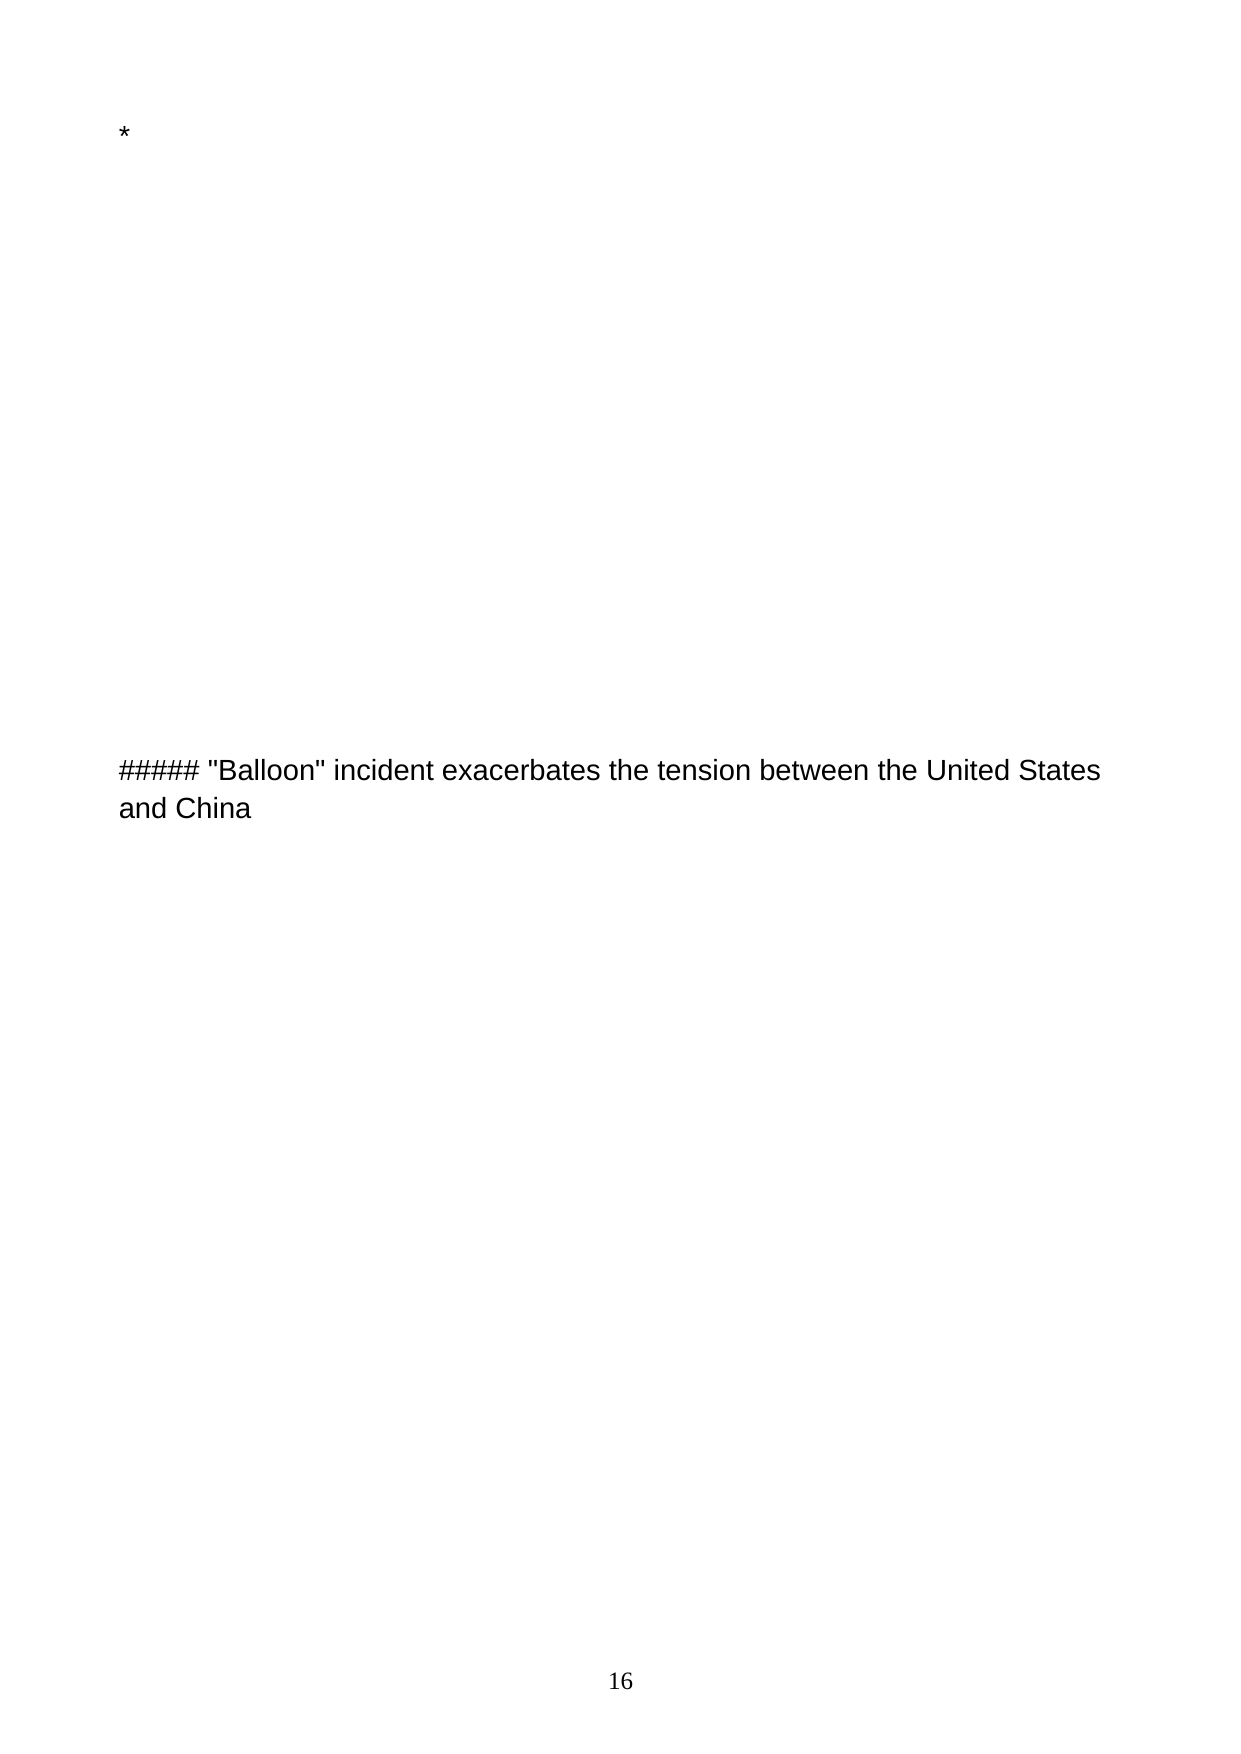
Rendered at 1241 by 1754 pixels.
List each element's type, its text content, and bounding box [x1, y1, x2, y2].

text * ##### "Balloon" incident exacerbates the tension between the United States and China [118, 118, 1122, 825]
